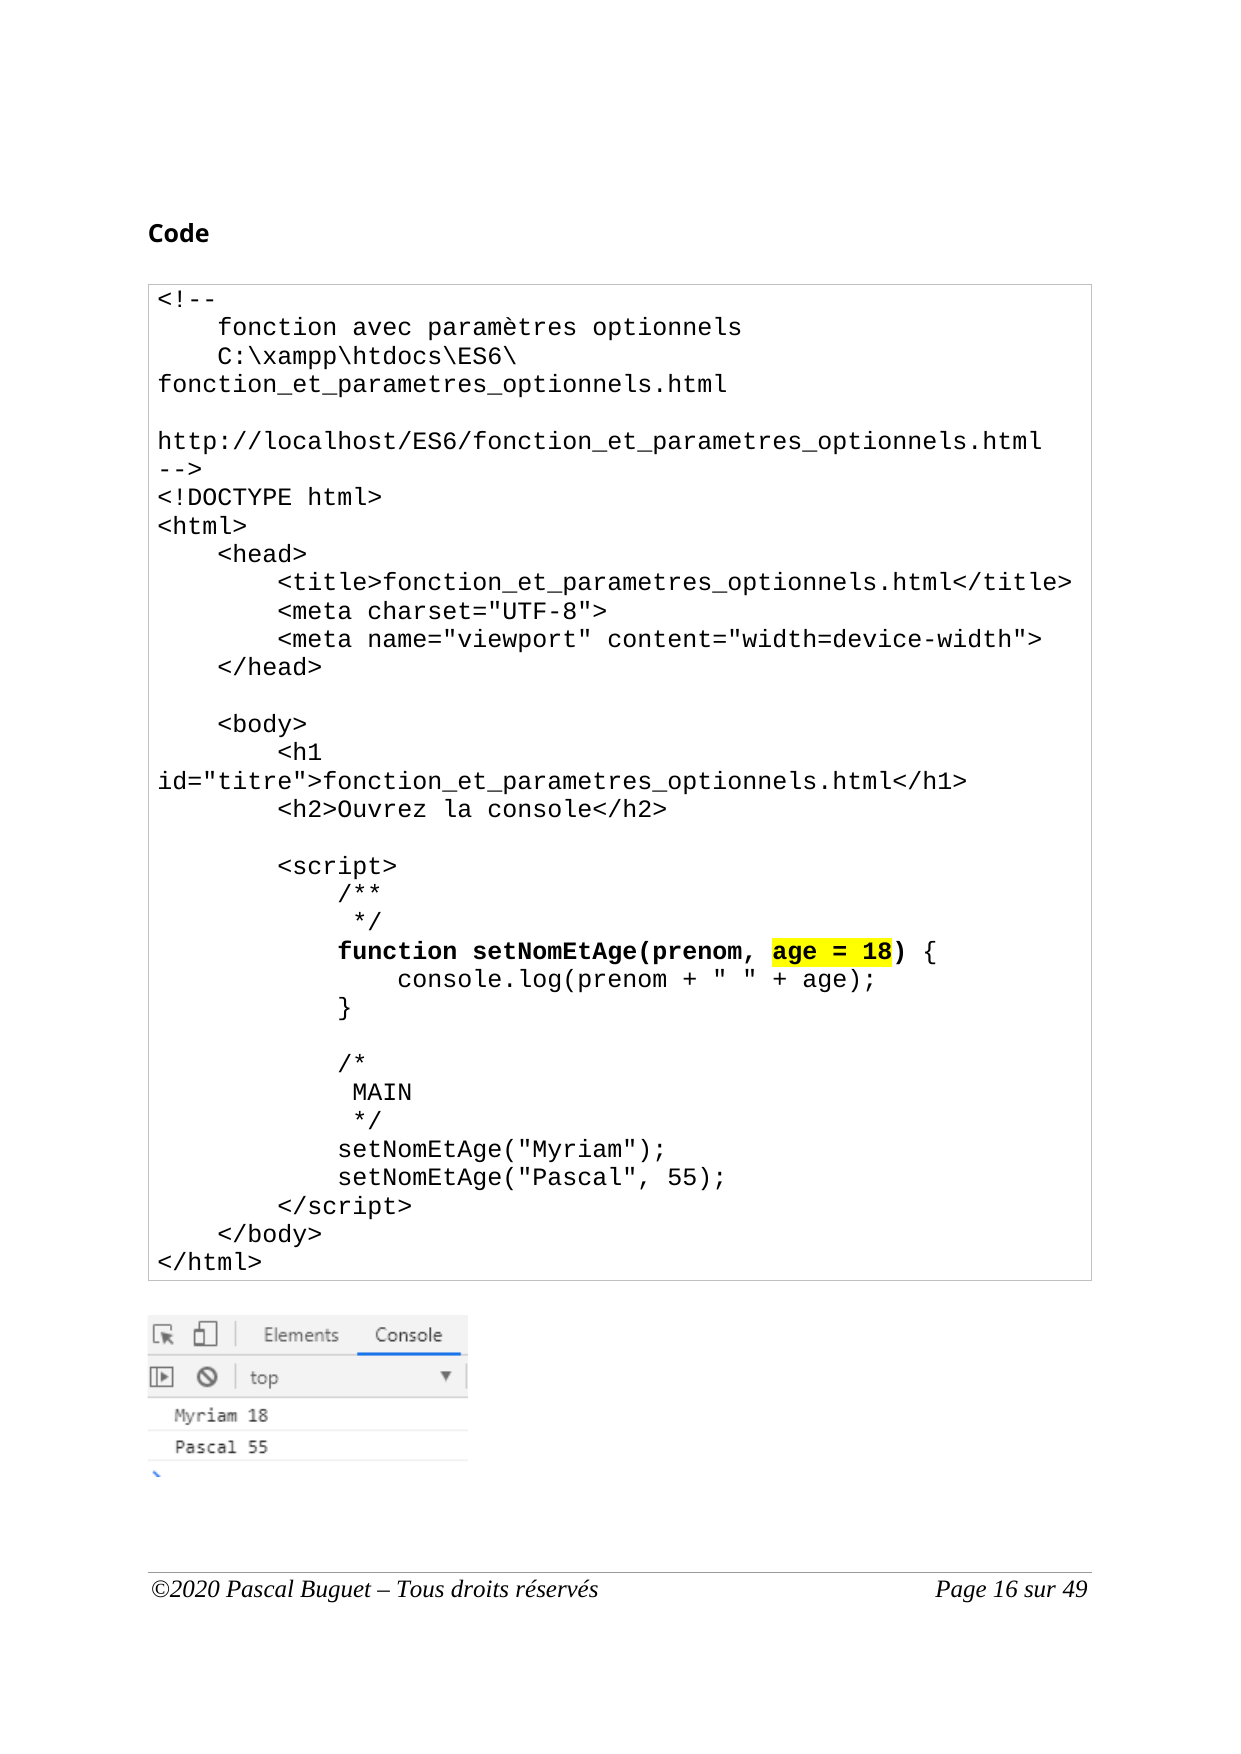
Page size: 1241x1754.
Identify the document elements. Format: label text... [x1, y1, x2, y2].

text <html> [149, 510, 1091, 538]
text <body> [149, 708, 1091, 737]
text <meta name="viewport" content="width=device-width"> [149, 623, 1091, 652]
text setNomEtAge("Myriam"); [149, 1133, 1091, 1162]
text console.log(prenom + " " + age); [149, 963, 1091, 992]
text function setNomEtAge(prenom, age = 18) { [149, 935, 1091, 963]
text </body> [149, 1218, 1091, 1247]
text </html> [149, 1247, 1091, 1280]
text /** [149, 878, 1091, 907]
text <title>fonction_et_parametres_optionnels.html</title> [149, 567, 1091, 595]
text <meta charset="UTF-8"> [149, 595, 1091, 623]
text <!DOCTYPE html> [149, 482, 1091, 510]
text fonction avec paramètres optionnels [149, 312, 1091, 340]
text C:\xampp\htdocs\ES6\fonction_et_parametres_optionnels.html [149, 340, 1091, 397]
text http://localhost/ES6/fonction_et_parametres_optionnels.html [149, 397, 1091, 453]
text </script> [149, 1190, 1091, 1218]
text <script> [149, 850, 1091, 878]
text <!-- [149, 285, 1091, 312]
picture [147, 1315, 468, 1477]
text --> [149, 453, 1091, 482]
text <h1 id="titre">fonction_et_parametres_optionnels.html</h1> [149, 737, 1091, 793]
text <h2>Ouvrez la console</h2> [149, 793, 1091, 825]
text Code [148, 215, 1092, 249]
text /* [149, 1048, 1091, 1077]
text */ [149, 907, 1091, 935]
text } [149, 992, 1091, 1023]
text setNomEtAge("Pascal", 55); [149, 1162, 1091, 1190]
text <head> [149, 538, 1091, 567]
text MAIN [149, 1077, 1091, 1105]
text */ [149, 1105, 1091, 1133]
text </head> [149, 652, 1091, 683]
